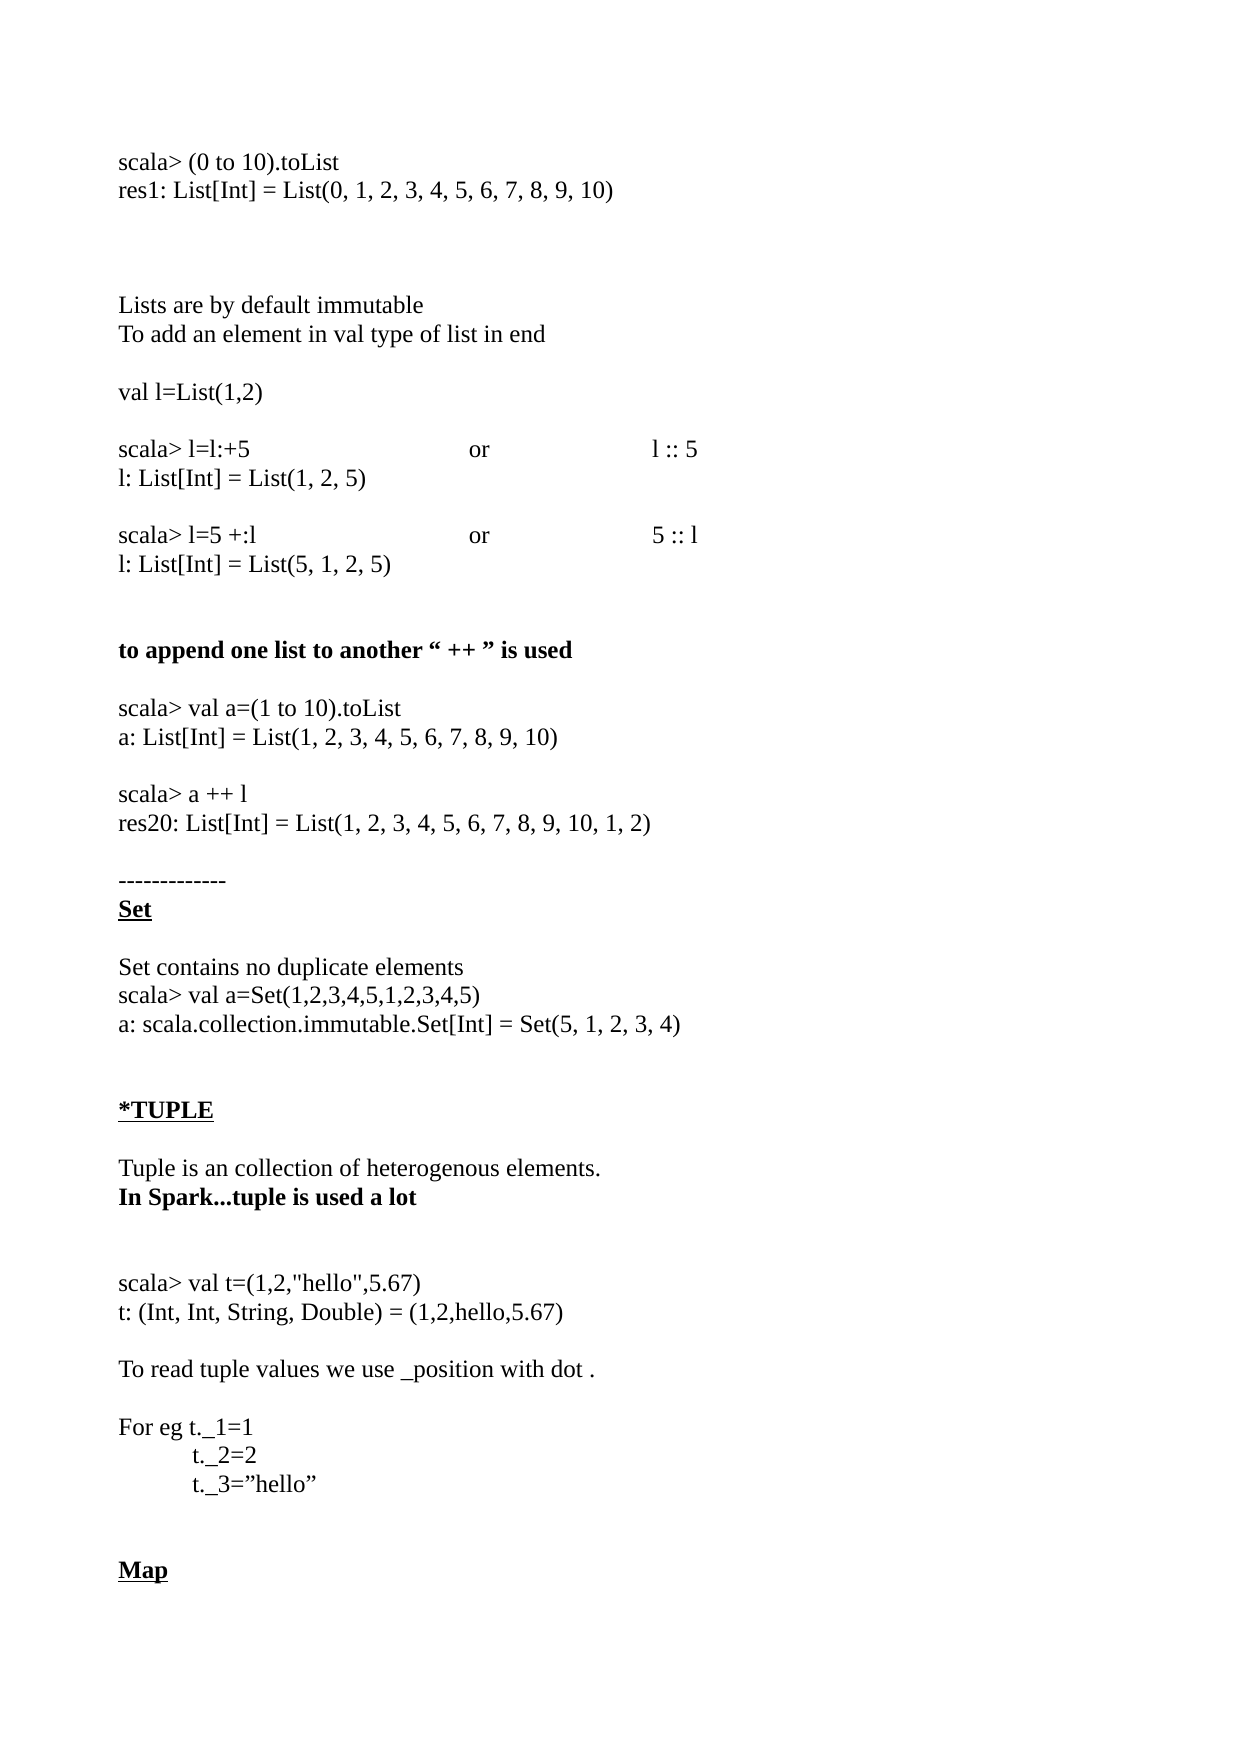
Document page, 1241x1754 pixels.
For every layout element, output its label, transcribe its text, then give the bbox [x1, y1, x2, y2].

text t._2=2 [118, 1441, 1122, 1469]
text scala> val a=Set(1,2,3,4,5,1,2,3,4,5) [118, 981, 1122, 1009]
text t: (Int, Int, String, Double) = (1,2,hello,5.67) [118, 1297, 1122, 1326]
text res1: List[Int] = List(0, 1, 2, 3, 4, 5, 6, 7, 8, 9, 10) [118, 176, 1122, 204]
text To read tuple values we use _position with dot . [118, 1354, 1122, 1383]
text l: List[Int] = List(5, 1, 2, 5) [118, 549, 1122, 578]
text scala> l=5 +:l or 5 :: l [118, 521, 1122, 549]
text a: List[Int] = List(1, 2, 3, 4, 5, 6, 7, 8, 9, 10) [118, 722, 1122, 751]
text To add an element in val type of list in end [118, 319, 1122, 348]
text scala> (0 to 10).toList [118, 147, 1122, 176]
text Tuple is an collection of heterogenous elements. [118, 1153, 1122, 1182]
text scala> val t=(1,2,"hello",5.67) [118, 1268, 1122, 1297]
text to append one list to another “ ++ ” is used [118, 636, 1122, 664]
text Set [118, 894, 1122, 923]
text *TUPLE [118, 1096, 1122, 1124]
text scala> a ++ l [118, 779, 1122, 808]
text In Spark...tuple is used a lot [118, 1182, 1122, 1211]
text a: scala.collection.immutable.Set[Int] = Set(5, 1, 2, 3, 4) [118, 1009, 1122, 1038]
text t._3=”hello” [118, 1469, 1122, 1498]
text ------------- [118, 866, 1122, 894]
text Map [118, 1556, 1122, 1584]
text scala> l=l:+5 or l :: 5 [118, 434, 1122, 463]
text Lists are by default immutable [118, 291, 1122, 319]
text val l=List(1,2) [118, 377, 1122, 406]
text l: List[Int] = List(1, 2, 5) [118, 463, 1122, 492]
text res20: List[Int] = List(1, 2, 3, 4, 5, 6, 7, 8, 9, 10, 1, 2) [118, 808, 1122, 837]
text scala> val a=(1 to 10).toList [118, 693, 1122, 722]
text Set contains no duplicate elements [118, 952, 1122, 981]
text For eg t._1=1 [118, 1412, 1122, 1441]
